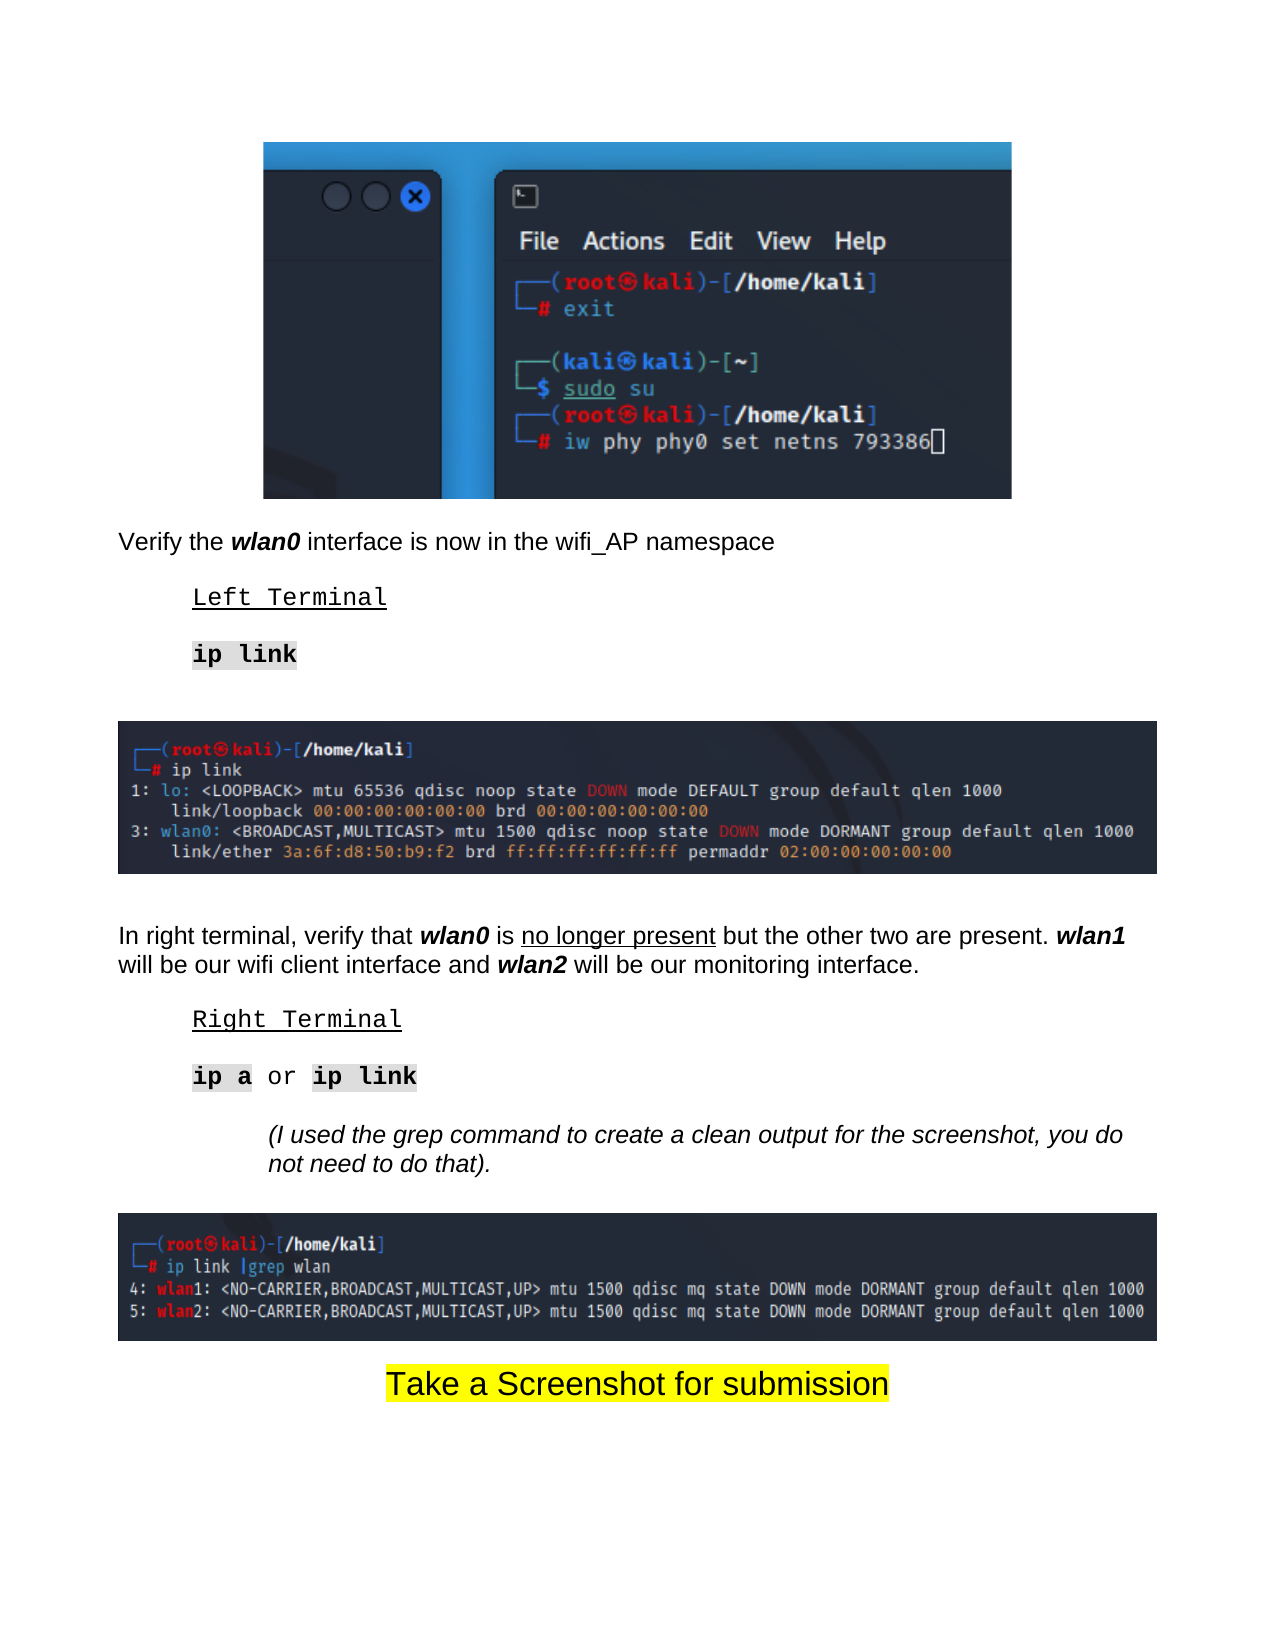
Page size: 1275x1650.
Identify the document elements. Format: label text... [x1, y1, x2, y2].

text ip a or ip link [118, 1063, 1157, 1092]
text (I used the grep command to create a clean output for the screenshot, you do not need to do that). [268, 1120, 1157, 1178]
text In right terminal, verify that wlan0 is no longer present but the other two are present. wlan1 will be our wifi client interface and wlan2 will be our monitoring interface. [118, 921, 1157, 978]
text Left Terminal [118, 585, 1157, 613]
picture [118, 1213, 1157, 1341]
picture [263, 142, 1012, 499]
text Take a Screenshot for submission [118, 1364, 1157, 1402]
text ip link [118, 641, 1157, 670]
text Verify the wlan0 interface is now in the wifi_AP namespace [118, 527, 1157, 556]
picture [118, 721, 1157, 874]
text Right Terminal [118, 1007, 1157, 1035]
